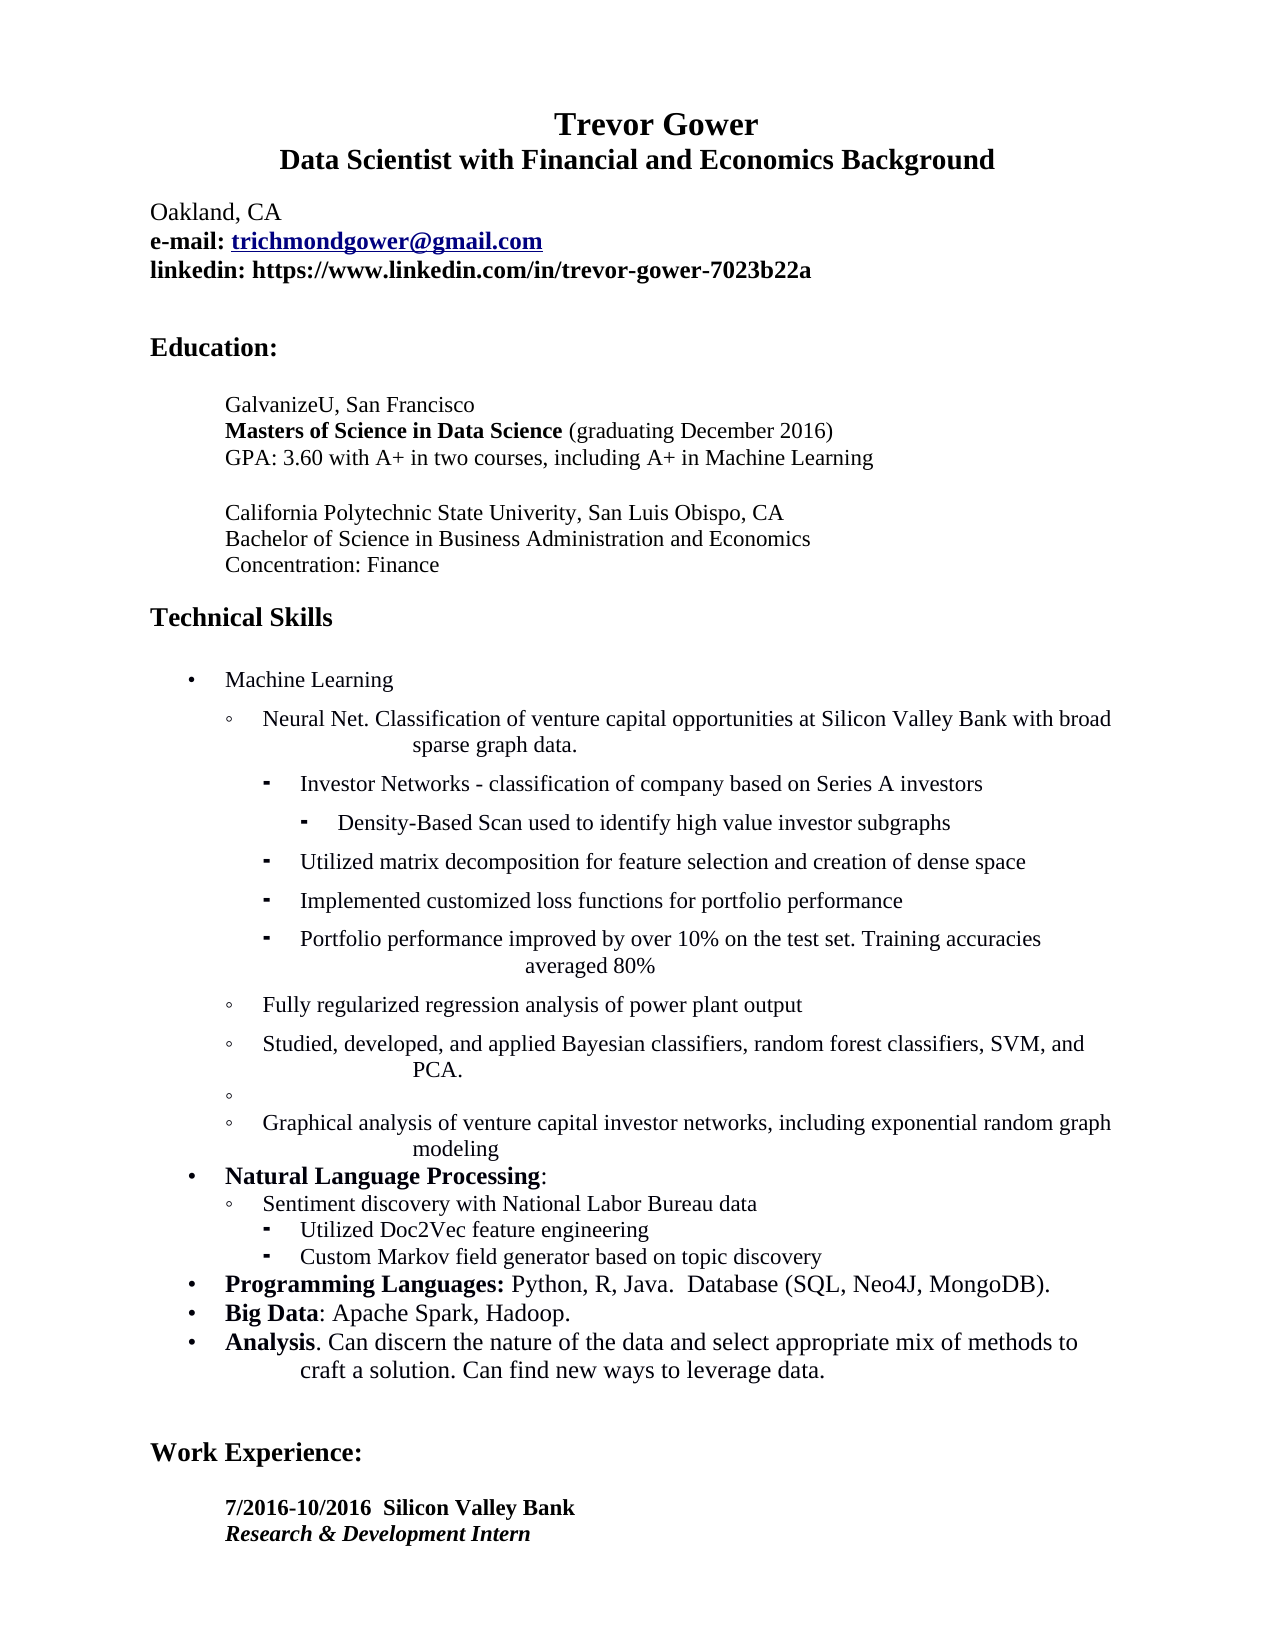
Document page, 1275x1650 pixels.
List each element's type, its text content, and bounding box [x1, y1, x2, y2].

list Fully regularized regression analysis of power plant output [225, 991, 1125, 1017]
text GalvanizeU, San Francisco [225, 391, 1125, 417]
list Graphical analysis of venture capital investor networks, including exponential random graph modeling [225, 1109, 1125, 1161]
text California Polytechnic State Univerity, San Luis Obispo, CA [225, 499, 1125, 525]
list Natural Language Processing: [187, 1161, 1125, 1190]
list Big Data: Apache Spark, Hadoop. [187, 1298, 1125, 1327]
list Implemented customized loss functions for portfolio performance [262, 887, 1125, 913]
text Oakland, CA [150, 197, 1125, 226]
text Trevor Gower [150, 104, 1125, 142]
text e-mail: trichmondgower@gmail.com [150, 226, 1125, 255]
list Custom Markov field generator based on topic discovery [262, 1243, 1125, 1269]
text Data Scientist with Financial and Economics Background [150, 142, 1125, 176]
list Portfolio performance improved by over 10% on the test set. Training accuracies averaged 80% [262, 926, 1125, 978]
list Utilized Doc2Vec feature engineering [262, 1216, 1125, 1243]
list Studied, developed, and applied Bayesian classifiers, random forest classifiers, SVM, and PCA. [225, 1029, 1125, 1082]
text GPA: 3.60 with A+ in two courses, including A+ in Machine Learning [225, 443, 1125, 470]
list Utilized matrix decomposition for feature selection and creation of dense space [262, 848, 1125, 874]
text Research & Development Intern [225, 1520, 1125, 1547]
list Machine Learning [187, 666, 1125, 692]
list Analysis. Can discern the nature of the data and select appropriate mix of methods to craft a solution. Can find new ways to leverage data. [187, 1327, 1125, 1384]
list Density-Based Scan used to identify high value investor subgraphs [300, 809, 1125, 835]
text Technical Skills [150, 601, 1125, 632]
text linkedin: https://www.linkedin.com/in/trevor-gower-7023b22a [150, 255, 1125, 305]
list Investor Networks - classification of company based on Series A investors [262, 770, 1125, 796]
text Work Experience: [150, 1437, 1125, 1468]
list Sentiment discovery with National Labor Bureau data [225, 1190, 1125, 1216]
list Neural Net. Classification of venture capital opportunities at Silicon Valley Bank with broad sparse graph data. [225, 705, 1125, 758]
text Masters of Science in Data Science (graduating December 2016) [225, 417, 1125, 443]
text Bachelor of Science in Business Administration and Economics [225, 525, 1125, 551]
text Concentration: Finance [225, 551, 1125, 578]
list Programming Languages: Python, R, Java. Database (SQL, Neo4J, MongoDB). [187, 1269, 1125, 1298]
text 7/2016-10/2016 Silicon Valley Bank [225, 1494, 1125, 1520]
text Education: [150, 331, 1125, 362]
